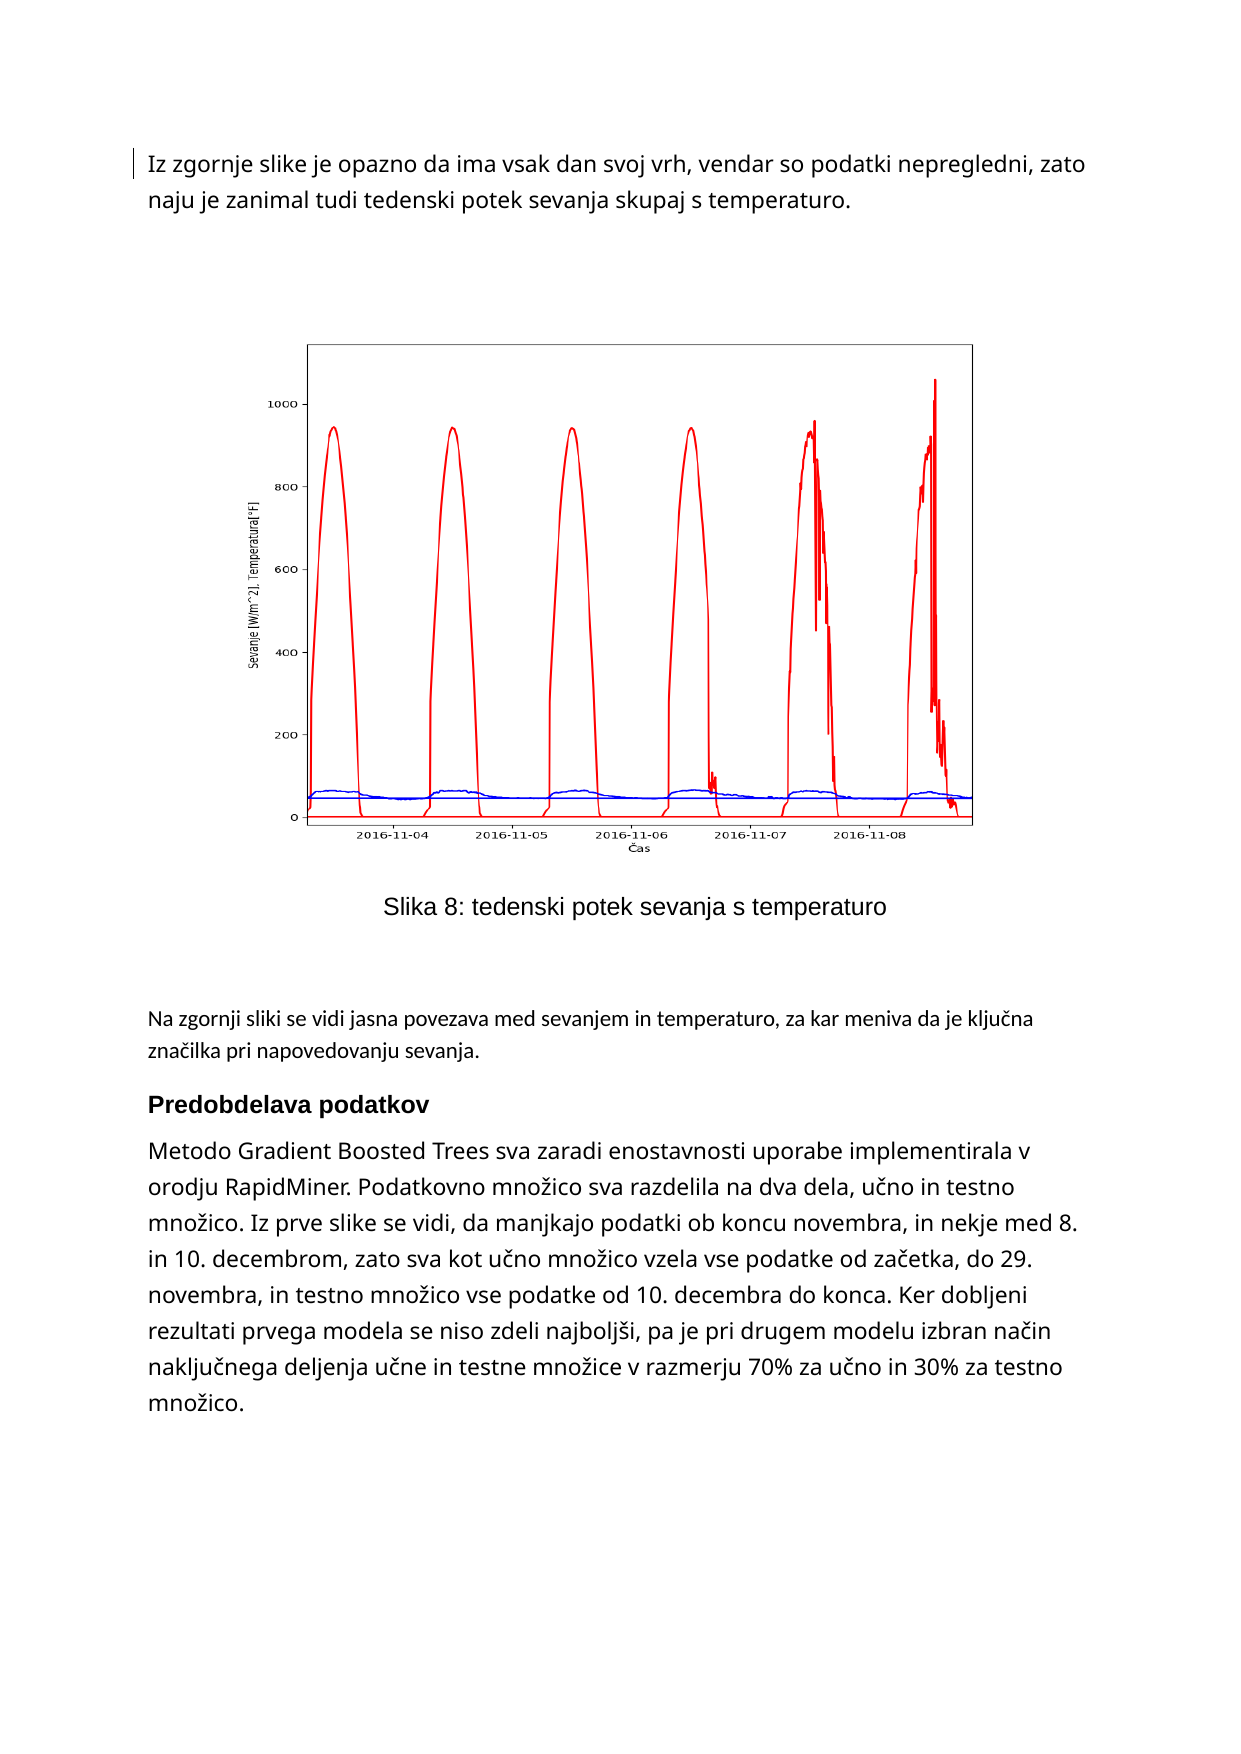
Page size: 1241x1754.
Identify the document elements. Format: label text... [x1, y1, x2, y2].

text Slika 8: tedenski potek sevanja s temperaturo [166, 298, 1104, 921]
text Na zgornji sliki se vidi jasna povezava med sevanjem in temperaturo, za kar meniva da je ključna značilka pri napovedovanju sevanja. [148, 1004, 1093, 1064]
text Metodo Gradient Boosted Trees sva zaradi enostavnosti uporabe implementirala v orodju RapidMiner. Podatkovno množico sva razdelila na dva dela, učno in testno množico. Iz prve slike se vidi, da manjkajo podatki ob koncu novembra, in nekje med 8. in 10. decembrom, zato sva kot učno množico vzela vse podatke od začetka, do 29. novembra, in testno množico vse podatke od 10. decembra do konca. Ker dobljeni rezultati prvega modela se niso zdeli najboljši, pa je pri drugem modelu izbran način naključnega deljenja učne in testne množice v razmerju 70% za učno in 30% za testno množico. [148, 1135, 1093, 1418]
picture [199, 269, 1057, 893]
text Iz zgornje slike je opazno da ima vsak dan svoj vrh, vendar so podatki nepregledni, zato naju je zanimal tudi tedenski potek sevanja skupaj s temperaturo. [148, 148, 1093, 215]
subtitle Predobdelava podatkov [148, 1089, 1093, 1118]
